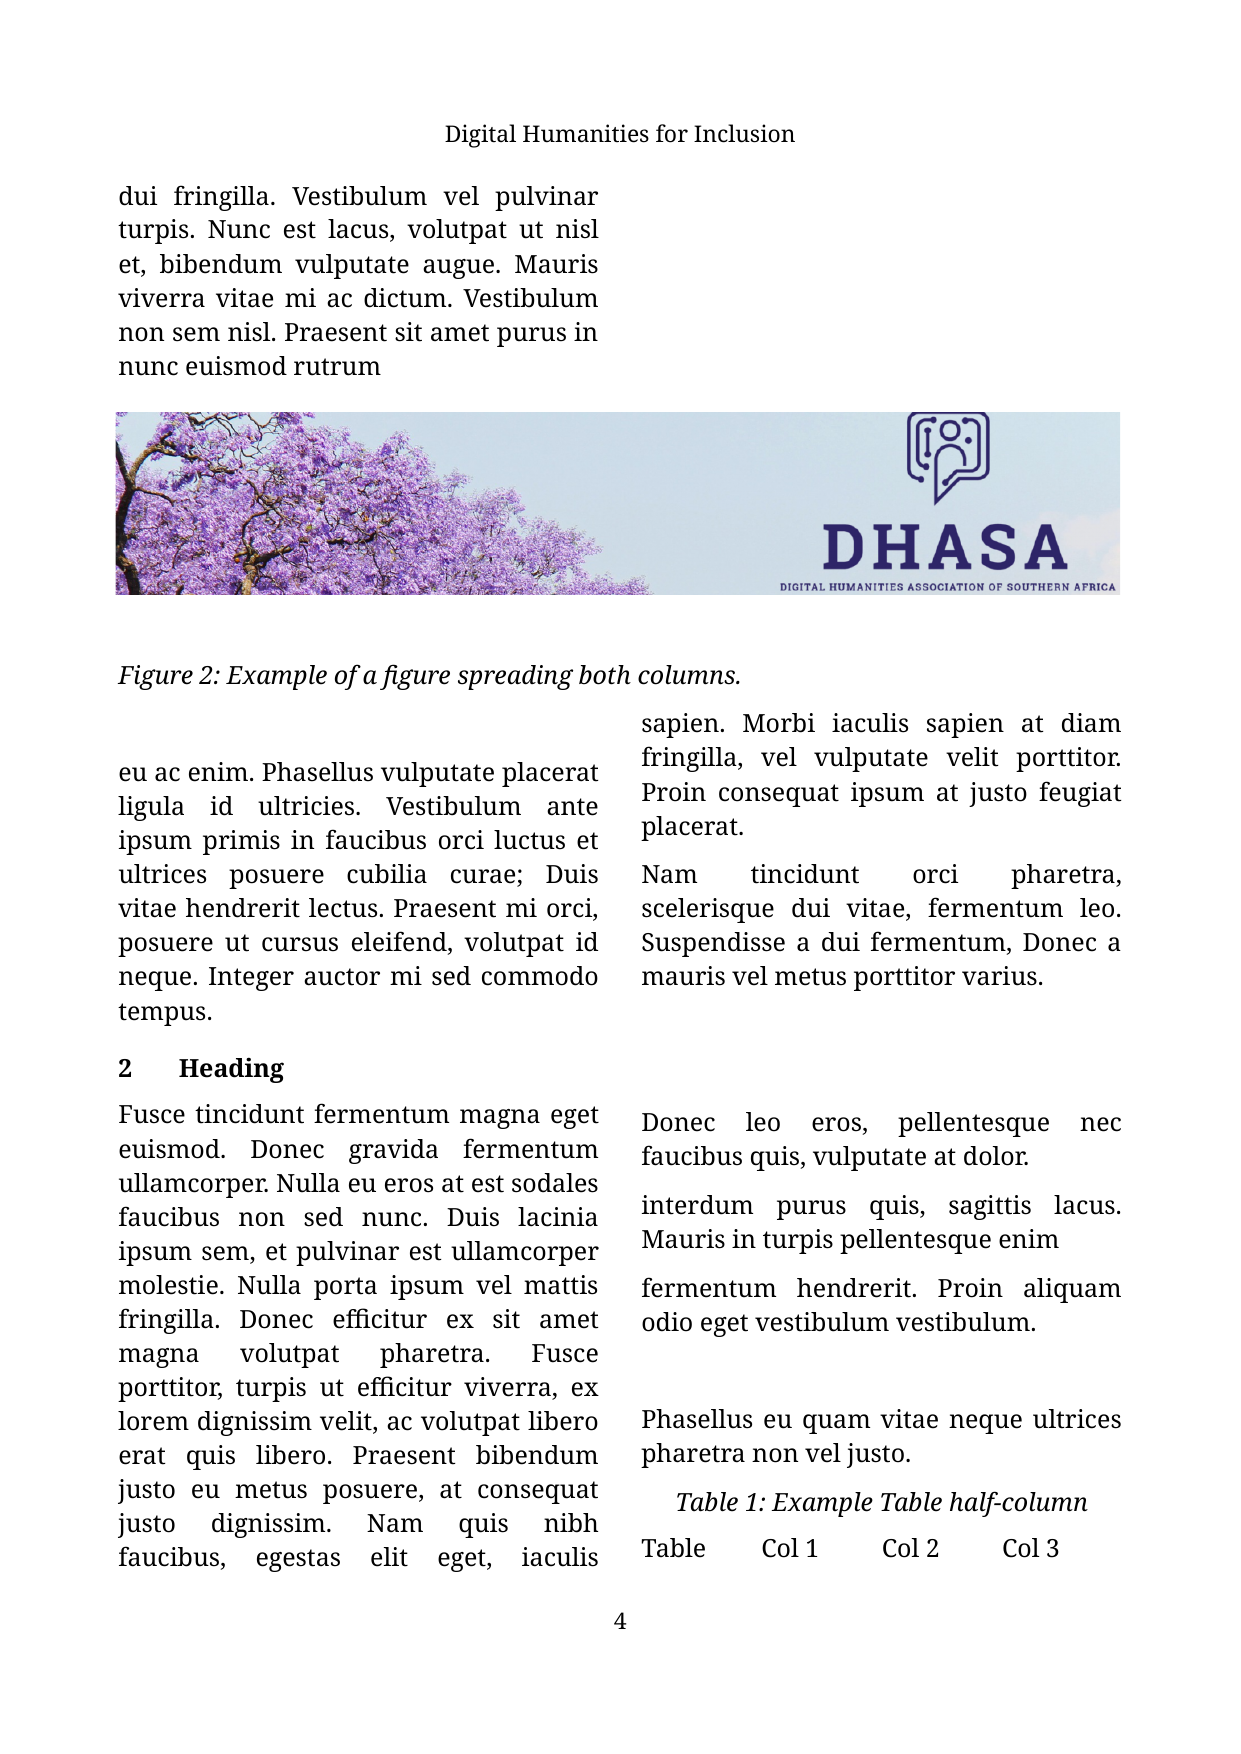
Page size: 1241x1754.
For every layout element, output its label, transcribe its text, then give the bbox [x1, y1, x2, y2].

text interdum purus quis, sagittis lacus. Mauris in turpis pellentesque enim [641, 1188, 1122, 1256]
text Figure 2: Example of a ﬁgure spreading both columns. [118, 657, 1122, 691]
text dui fringilla. Vestibulum vel pulvinar turpis. Nunc est lacus, volutpat ut nisl et, bibendum vulputate augue. Mauris viverra vitae mi ac dictum. Vestibulum non sem nisl. Praesent sit amet purus in nunc euismod rutrum [118, 178, 599, 382]
table_header Table [641, 1531, 761, 1565]
subtitle Heading [118, 1051, 599, 1085]
text eu ac enim. Phasellus vulputate placerat ligula id ultricies. Vestibulum ante ipsum primis in faucibus orci luctus et ultrices posuere cubilia curae; Duis vitae hendrerit lectus. Praesent mi orci, posuere ut cursus eleifend, volutpat id neque. Integer auctor mi sed commodo tempus. [118, 755, 599, 1027]
table_header Col 1 [761, 1531, 882, 1565]
text sapien. Morbi iaculis sapien at diam fringilla, vel vulputate velit porttitor. Proin consequat ipsum at justo feugiat placerat. [641, 706, 1122, 842]
text fermentum hendrerit. Proin aliquam odio eget vestibulum vestibulum. [641, 1270, 1122, 1338]
text Donec leo eros, pellentesque nec faucibus quis, vulputate at dolor. [641, 1105, 1122, 1173]
text Nam tincidunt orci pharetra, scelerisque dui vitae, fermentum leo. Suspendisse a dui fermentum, Donec a mauris vel metus porttitor varius. [641, 857, 1122, 993]
text Fusce tincidunt fermentum magna eget euismod. Donec gravida fermentum ullamcorper. Nulla eu eros at est sodales faucibus non sed nunc. Duis lacinia ipsum sem, et pulvinar est ullamcorper molestie. Nulla porta ipsum vel mattis fringilla. Donec efficitur ex sit amet magna volutpat pharetra. Fusce porttitor, turpis ut efficitur viverra, ex lorem dignissim velit, ac volutpat libero erat quis libero. Praesent bibendum justo eu metus posuere, at consequat justo dignissim. Nam quis nibh faucibus, egestas elit eget, iaculis [118, 1097, 599, 1574]
text Phasellus eu quam vitae neque ultrices pharetra non vel justo. [641, 1402, 1122, 1470]
table_header Col 3 [1002, 1531, 1122, 1565]
text Table 1: Example Table half-column [641, 1484, 1122, 1518]
picture [115, 412, 1121, 595]
table_header Col 2 [882, 1531, 1002, 1565]
